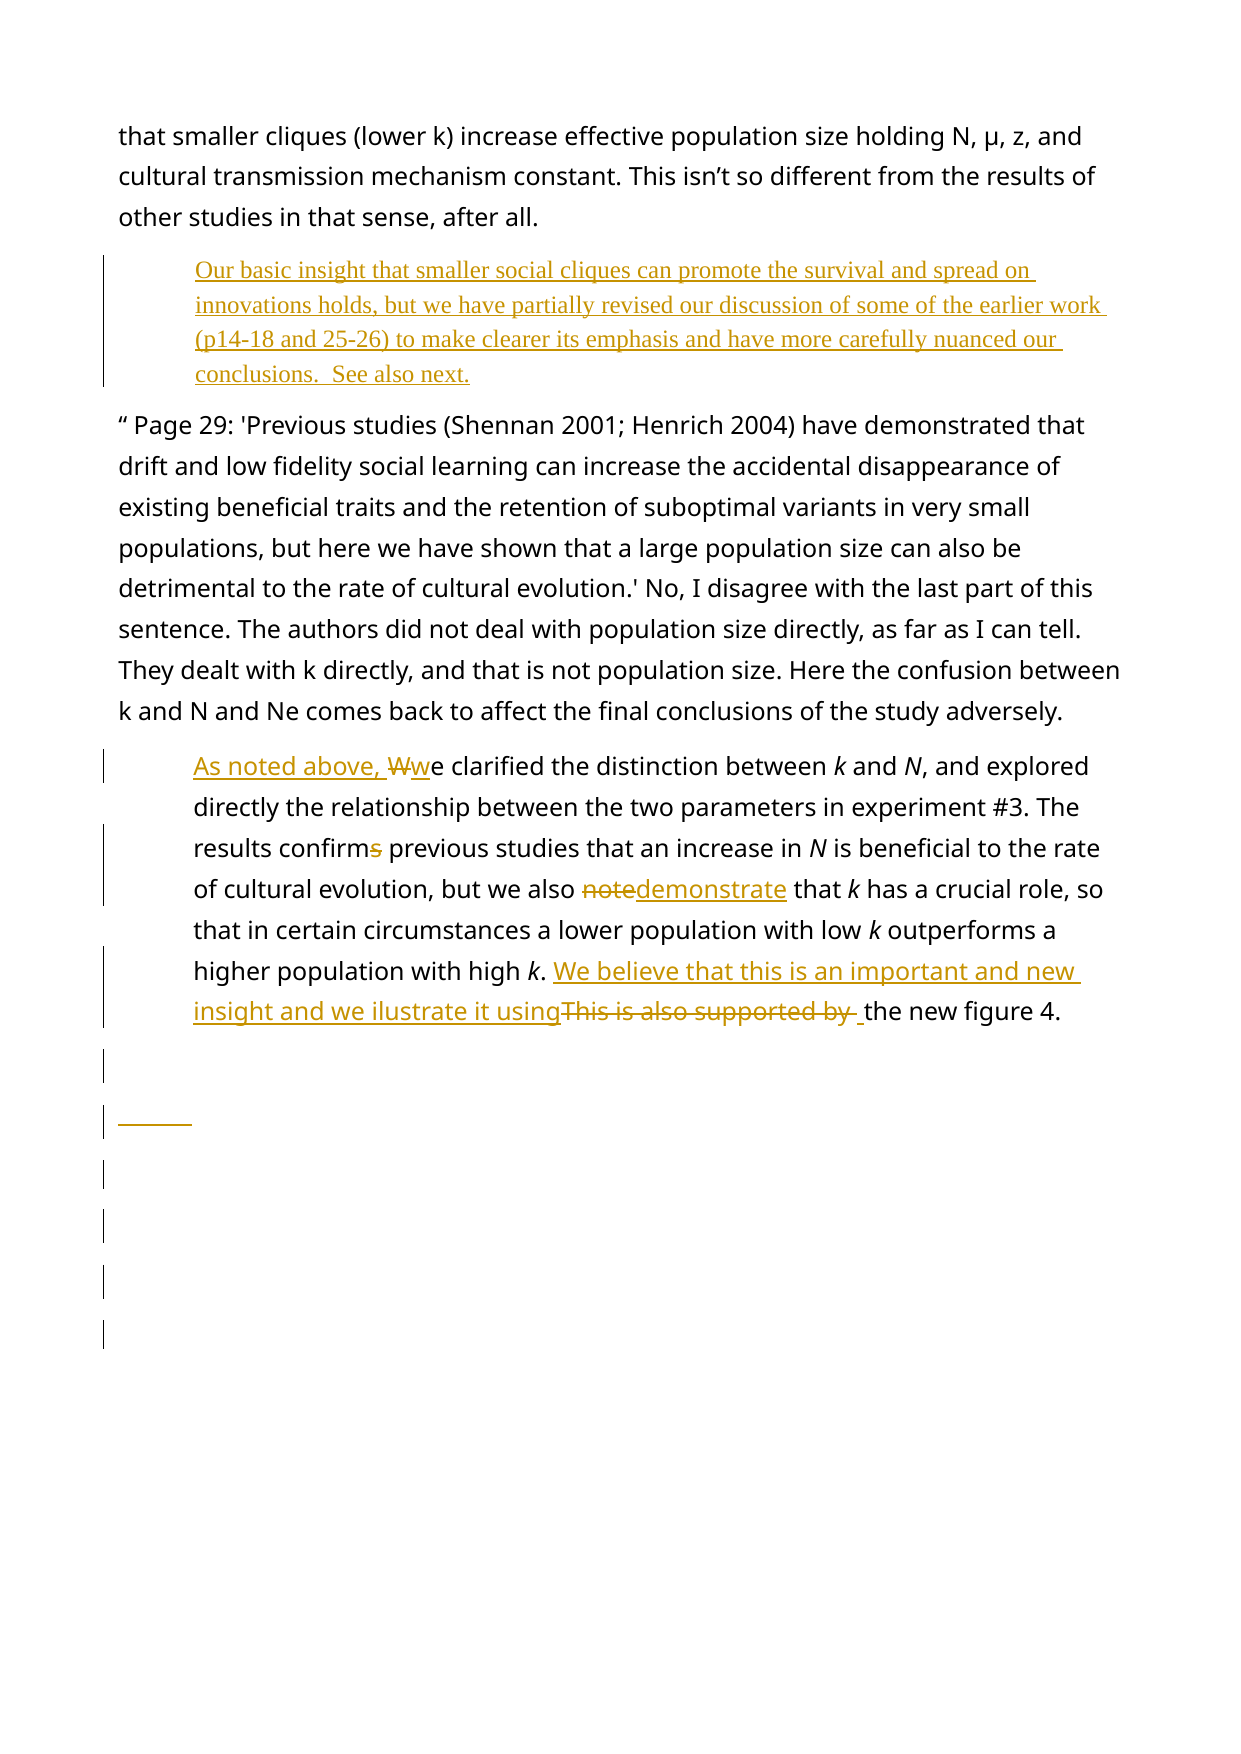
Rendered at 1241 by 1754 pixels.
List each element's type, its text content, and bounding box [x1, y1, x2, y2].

text Our basic insight that smaller social cliques can promote the survival and spread on innovations holds, but we have partially revised our discussion of some of the earlier work (p14-18 and 25-26) to make clearer its emphasis and have more carefully nuanced our conclusions. See also next. [195, 255, 1122, 387]
text “ Page 29: 'Previous studies (Shennan 2001; Henrich 2004) have demonstrated that drift and low fidelity social learning can increase the accidental disappearance of existing beneficial traits and the retention of suboptimal variants in very small populations, but here we have shown that a large population size can also be detrimental to the rate of cultural evolution.' No, I disagree with the last part of this sentence. The authors did not deal with population size directly, as far as I can tell. They dealt with k directly, and that is not population size. Here the confusion between k and N and Ne comes back to affect the final conclusions of the study adversely. [118, 408, 1122, 728]
text that smaller cliques (lower k) increase effective population size holding N, μ, z, and cultural transmission mechanism constant. This isn’t so different from the results of other studies in that sense, after all. [118, 118, 1122, 234]
text As noted above, we clarified the distinction between k and N, and explored directly the relationship between the two parameters in experiment #3. The results confirm previous studies that an increase in N is beneficial to the rate of cultural evolution, but we also demonstrate that k has a crucial role, so that in certain circumstances a lower population with low k outperforms a higher population with high k. We believe that this is an important and new insight and we ilustrate it using the new figure 4. [193, 749, 1122, 1028]
